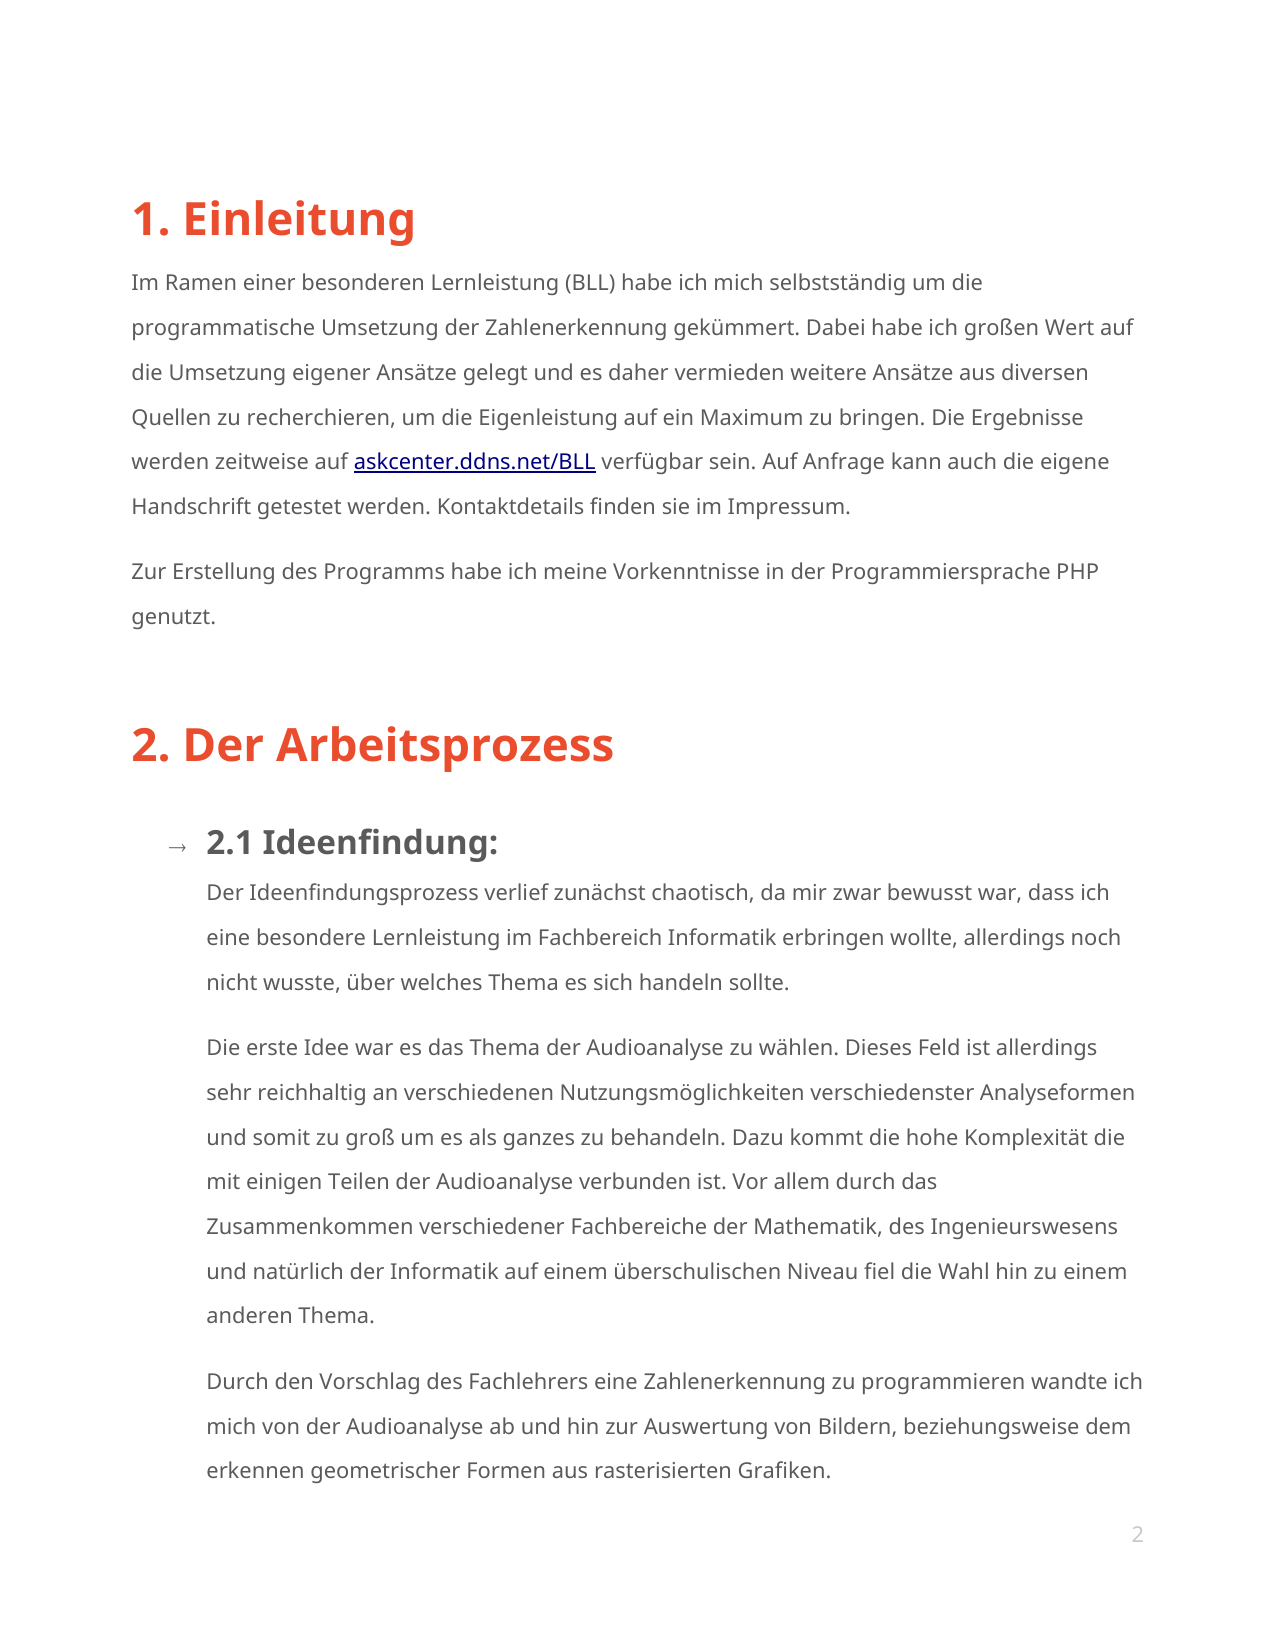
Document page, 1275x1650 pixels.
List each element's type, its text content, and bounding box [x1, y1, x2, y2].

text Die erste Idee war es das Thema der Audioanalyse zu wählen. Dieses Feld ist allerdings sehr reichhaltig an verschiedenen Nutzungsmöglichkeiten verschiedenster Analyseformen und somit zu groß um es als ganzes zu behandeln. Dazu kommt die hohe Komplexität die mit einigen Teilen der Audioanalyse verbunden ist. Vor allem durch das Zusammenkommen verschiedener Fachbereiche der Mathematik, des Ingenieurswesens und natürlich der Informatik auf einem überschulischen Niveau fiel die Wahl hin zu einem anderen Thema. [206, 1032, 1144, 1330]
text Durch den Vorschlag des Fachlehrers eine Zahlenerkennung zu programmieren wandte ich mich von der Audioanalyse ab und hin zur Auswertung von Bildern, beziehungsweise dem erkennen geometrischer Formen aus rasterisierten Grafiken. [206, 1366, 1144, 1485]
text Der Ideenfindungsprozess verlief zunächst chaotisch, da mir zwar bewusst war, dass ich eine besondere Lernleistung im Fachbereich Informatik erbringen wollte, allerdings noch nicht wusste, über welches Thema es sich handeln sollte. [206, 877, 1144, 997]
text Zur Erstellung des Programms habe ich meine Vorkenntnisse in der Programmiersprache PHP genutzt. [131, 556, 1144, 631]
subtitle 2. Der Arbeitsprozess [131, 712, 1144, 775]
list 2.1 Ideenfindung: [169, 818, 1144, 864]
subtitle 1. Einleitung [131, 186, 1144, 249]
text Im Ramen einer besonderen Lernleistung (BLL) habe ich mich selbstständig um die programmatische Umsetzung der Zahlenerkennung gekümmert. Dabei habe ich großen Wert auf die Umsetzung eigener Ansätze gelegt und es daher vermieden weitere Ansätze aus diversen Quellen zu recherchieren, um die Eigenleistung auf ein Maximum zu bringen. Die Ergebnisse werden zeitweise auf askcenter.ddns.net/BLL verfügbar sein. Auf Anfrage kann auch die eigene Handschrift getestet werden. Kontaktdetails finden sie im Impressum. [131, 267, 1144, 521]
